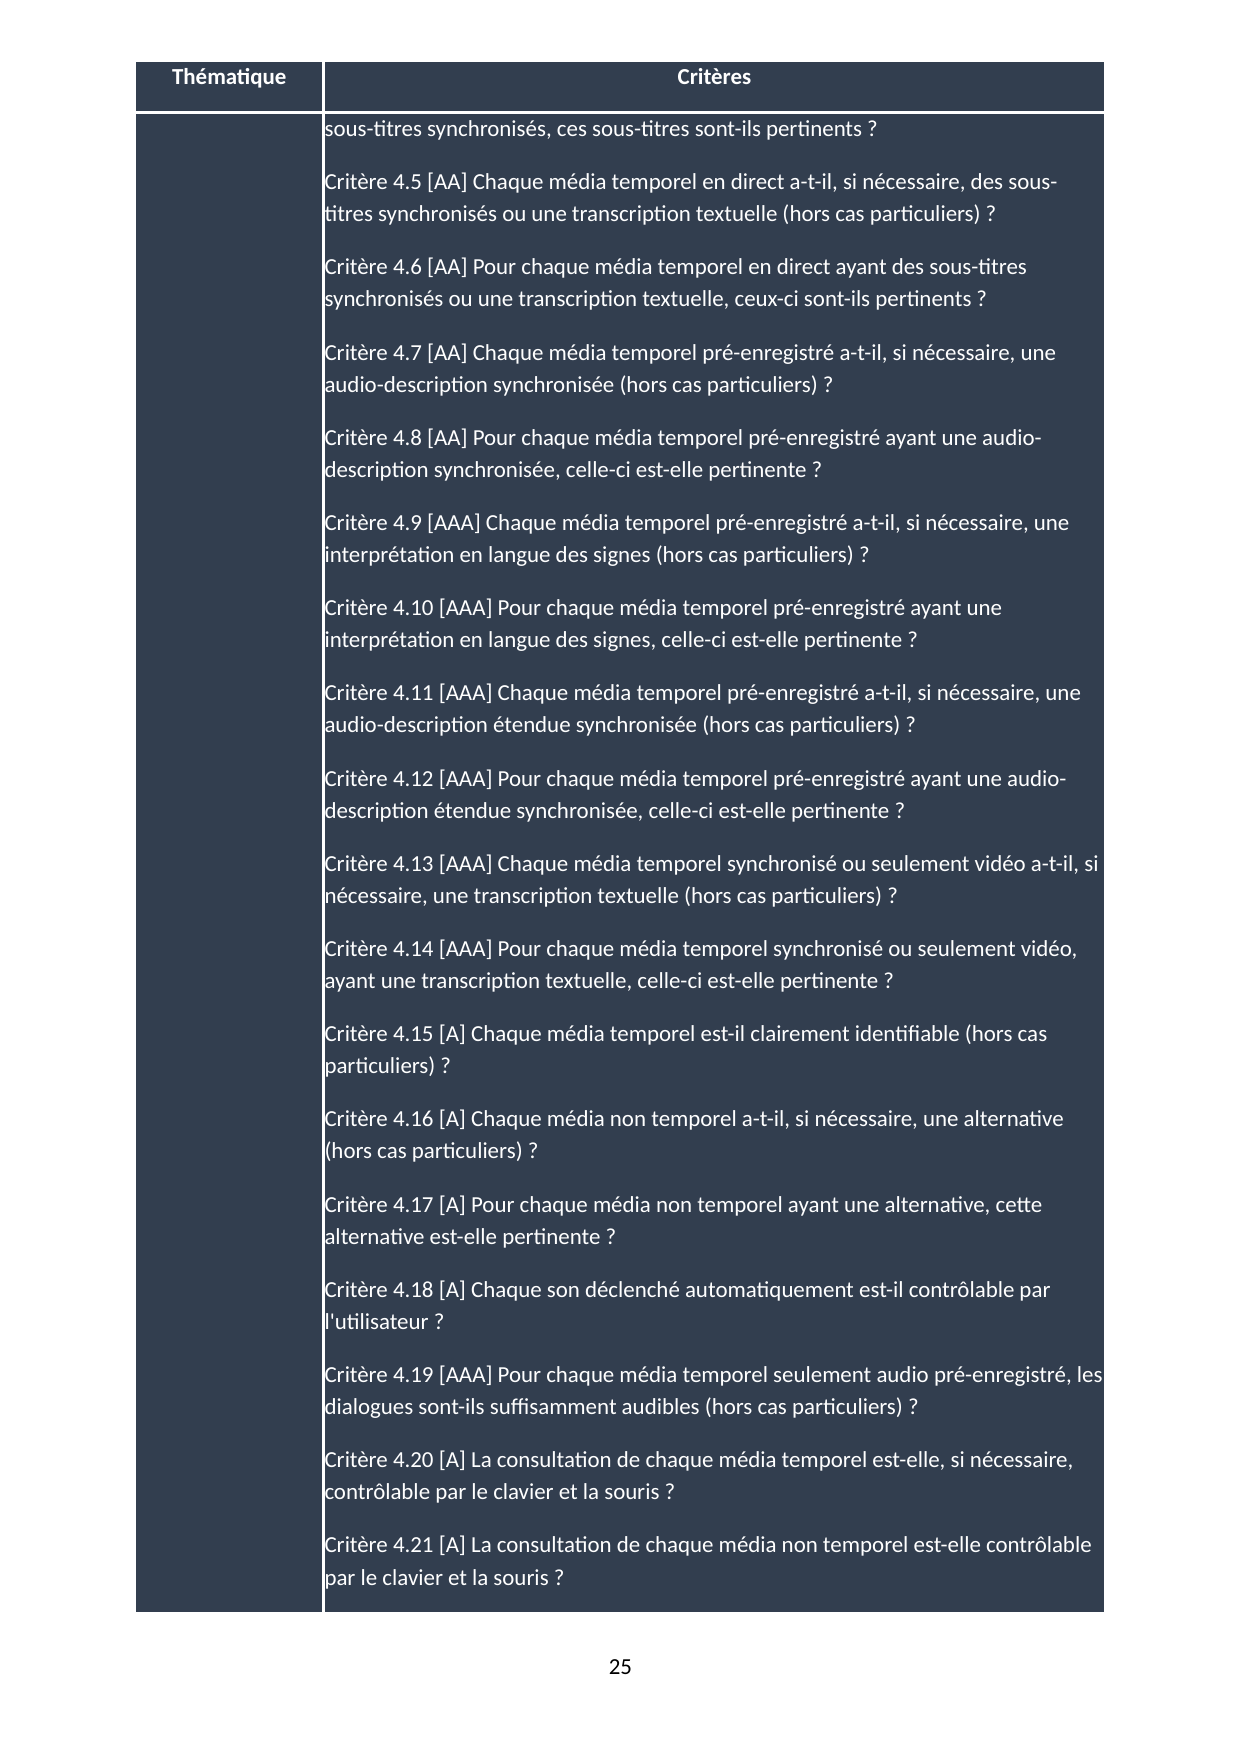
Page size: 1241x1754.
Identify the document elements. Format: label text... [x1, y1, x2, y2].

table_cell [136, 114, 322, 1612]
table_header Critères [325, 62, 1104, 111]
table_cell sous-titres synchronisés, ces sous-titres sont-ils pertinents ? Critère 4.5 [AA] Chaque média temporel en direct a-t-il, si nécessaire, des sous-titres synchronisés ou une transcription textuelle (hors cas particuliers) ? Critère 4.6 [AA] Pour chaque média temporel en direct ayant des sous-titres synchronisés ou une transcription textuelle, ceux-ci sont-ils pertinents ? Critère 4.7 [AA] Chaque média temporel pré-enregistré a-t-il, si nécessaire, une audio-description synchronisée (hors cas particuliers) ? Critère 4.8 [AA] Pour chaque média temporel pré-enregistré ayant une audio-description synchronisée, celle-ci est-elle pertinente ? Critère 4.9 [AAA] Chaque média temporel pré-enregistré a-t-il, si nécessaire, une interprétation en langue des signes (hors cas particuliers) ? Critère 4.10 [AAA] Pour chaque média temporel pré-enregistré ayant une interprétation en langue des signes, celle-ci est-elle pertinente ? Critère 4.11 [AAA] Chaque média temporel pré-enregistré a-t-il, si nécessaire, une audio-description étendue synchronisée (hors cas particuliers) ? Critère 4.12 [AAA] Pour chaque média temporel pré-enregistré ayant une audio-description étendue synchronisée, celle-ci est-elle pertinente ? Critère 4.13 [AAA] Chaque média temporel synchronisé ou seulement vidéo a-t-il, si nécessaire, une transcription textuelle (hors cas particuliers) ? Critère 4.14 [AAA] Pour chaque média temporel synchronisé ou seulement vidéo, ayant une transcription textuelle, celle-ci est-elle pertinente ? Critère 4.15 [A] Chaque média temporel est-il clairement identifiable (hors cas particuliers) ? Critère 4.16 [A] Chaque média non temporel a-t-il, si nécessaire, une alternative (hors cas particuliers) ? Critère 4.17 [A] Pour chaque média non temporel ayant une alternative, cette alternative est-elle pertinente ? Critère 4.18 [A] Chaque son déclenché automatiquement est-il contrôlable par l'utilisateur ? Critère 4.19 [AAA] Pour chaque média temporel seulement audio pré-enregistré, les dialogues sont-ils suffisamment audibles (hors cas particuliers) ? Critère 4.20 [A] La consultation de chaque média temporel est-elle, si nécessaire, contrôlable par le clavier et la souris ? Critère 4.21 [A] La consultation de chaque média non temporel est-elle contrôlable par le clavier et la souris ? [325, 114, 1104, 1612]
table_header Thématique [136, 62, 322, 111]
